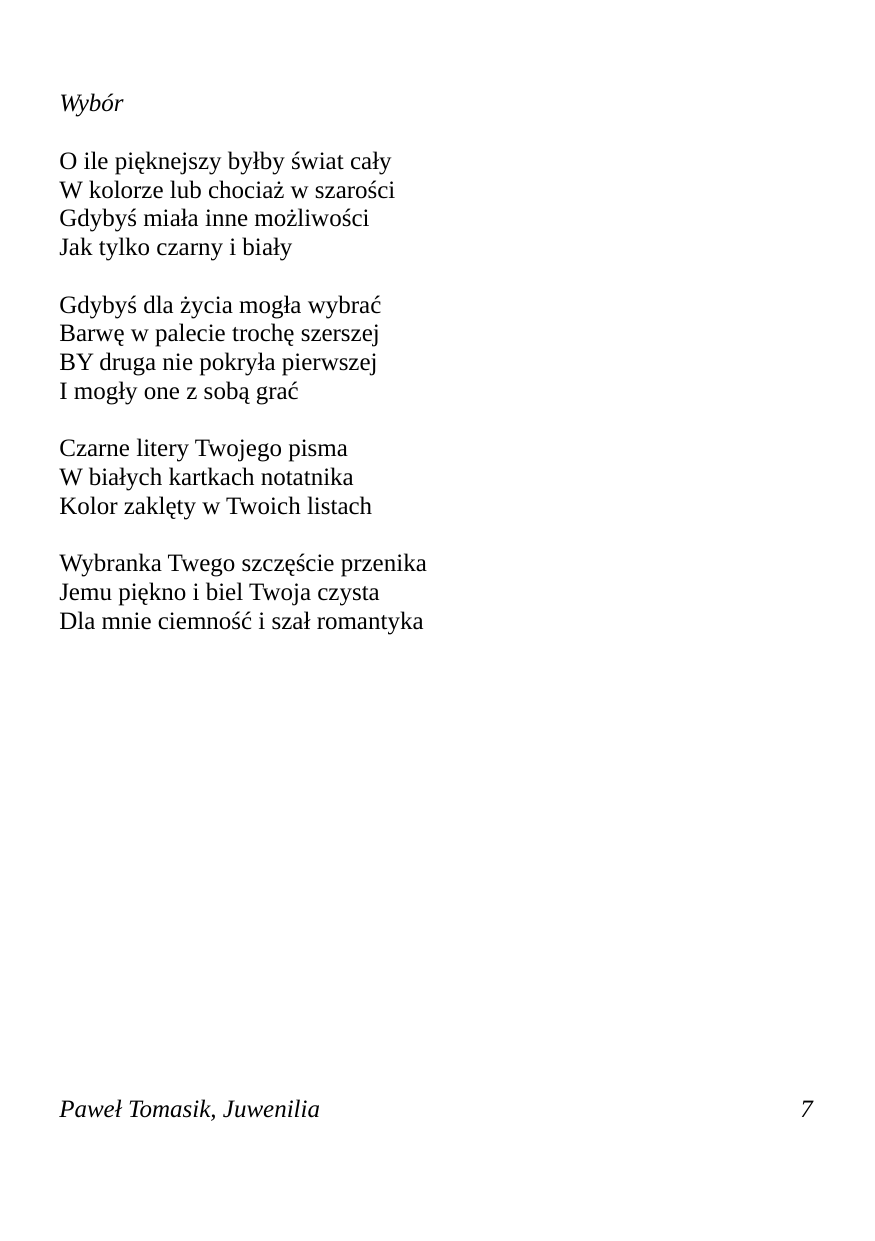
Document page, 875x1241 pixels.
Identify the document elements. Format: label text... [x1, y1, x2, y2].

text Jemu piękno i biel Twoja czysta [59, 577, 815, 606]
text Wybranka Twego szczęście przenika [59, 548, 815, 577]
text W kolorze lub chociaż w szarości [59, 175, 815, 203]
text BY druga nie pokryła pierwszej [59, 347, 815, 376]
text Czarne litery Twojego pisma [59, 433, 815, 462]
text O ile pięknejszy byłby świat cały [59, 146, 815, 175]
text Barwę w palecie trochę szerszej [59, 318, 815, 347]
text I mogły one z sobą grać [59, 376, 815, 405]
text Kolor zaklęty w Twoich listach [59, 491, 815, 520]
text Dla mnie ciemność i szał romantyka [59, 606, 815, 635]
text Jak tylko czarny i biały [59, 232, 815, 261]
text Gdybyś dla życia mogła wybrać [59, 290, 815, 318]
text Gdybyś miała inne możliwości [59, 203, 815, 232]
text Wybór [59, 88, 815, 117]
text W białych kartkach notatnika [59, 462, 815, 491]
